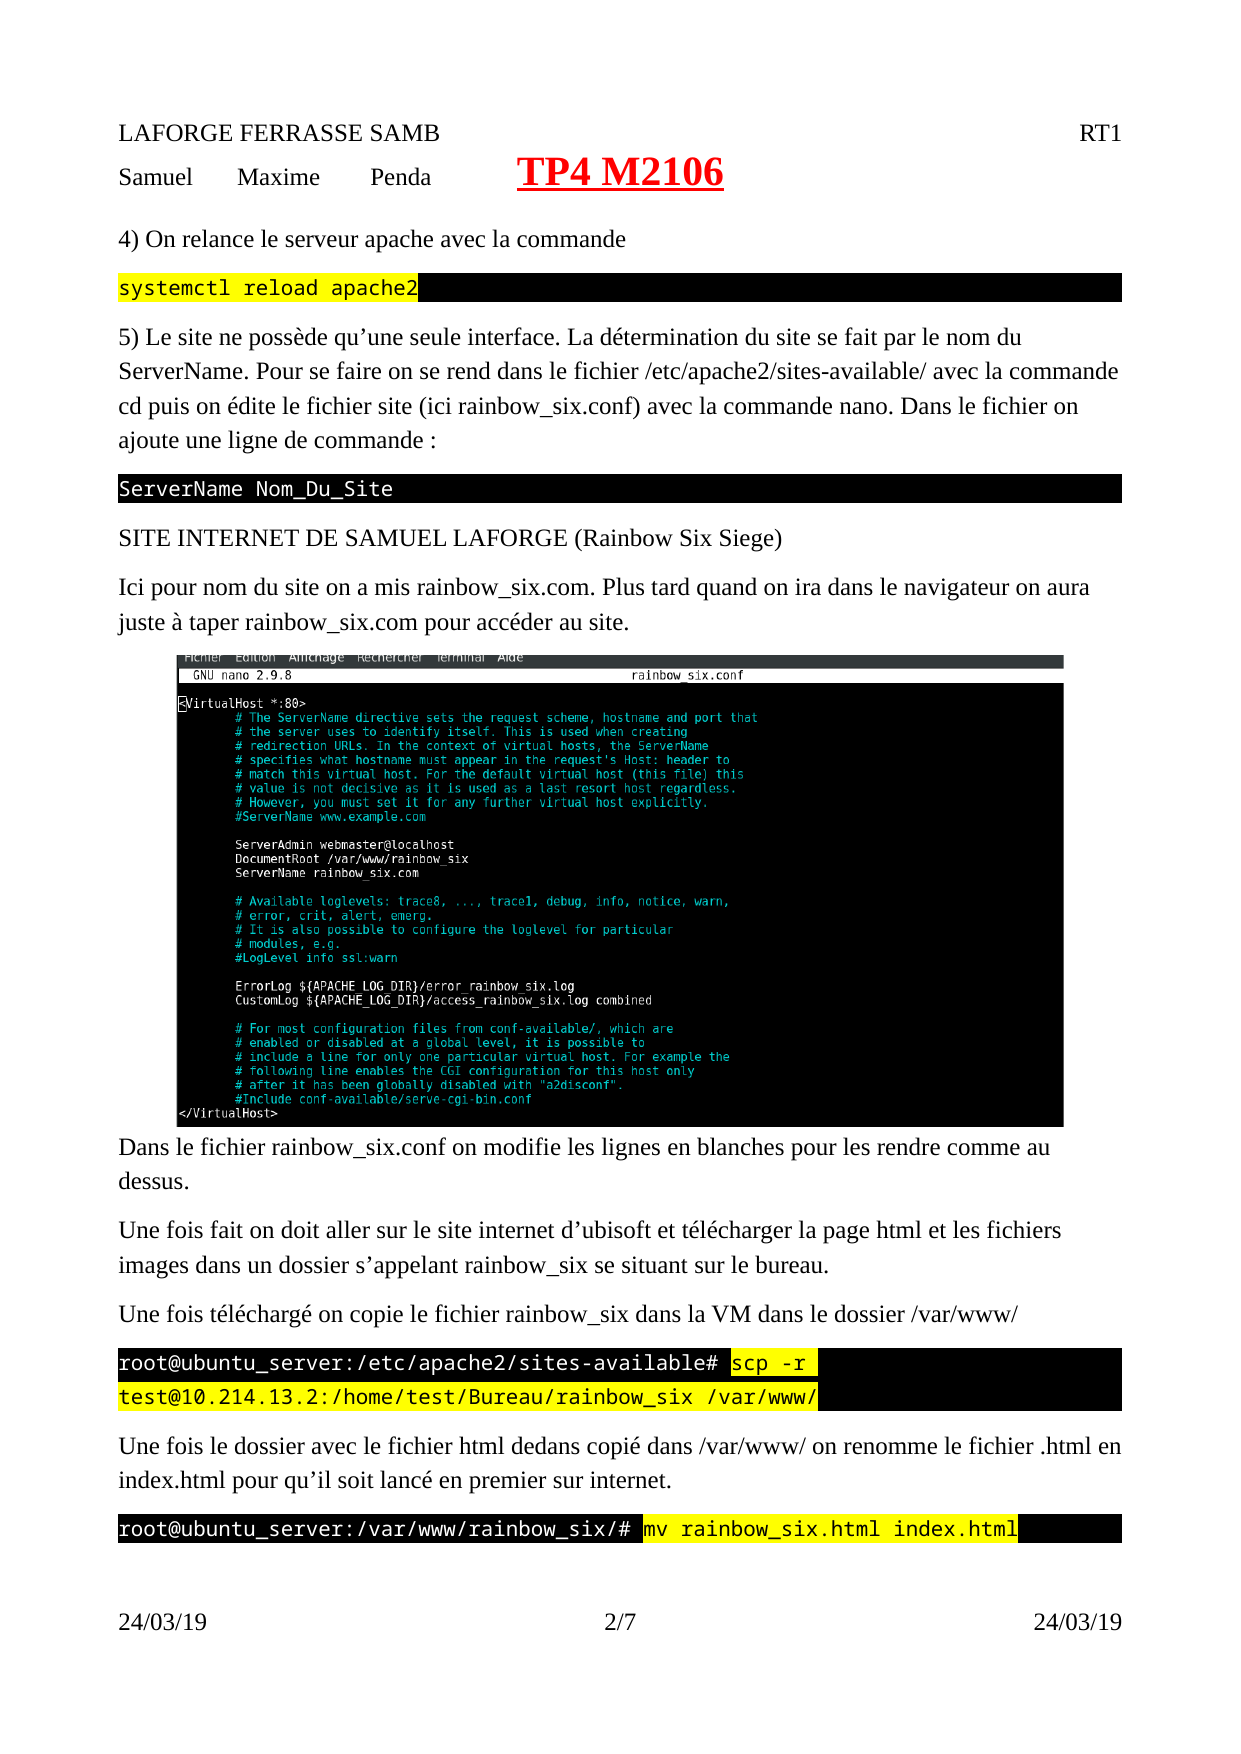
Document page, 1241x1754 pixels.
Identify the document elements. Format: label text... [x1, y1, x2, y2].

text Une fois fait on doit aller sur le site internet d’ubisoft et télécharger la page html et les fichiers images dans un dossier s’appelant rainbow_six se situant sur le bureau. [118, 1215, 1122, 1279]
text Une fois le dossier avec le fichier html dedans copié dans /var/www/ on renomme le fichier .html en index.html pour qu’il soit lancé en premier sur internet. [118, 1431, 1122, 1494]
text 5) Le site ne possède qu’une seule interface. La détermination du site se fait par le nom du ServerName. Pour se faire on se rend dans le fichier /etc/apache2/sites-available/ avec la commande cd puis on édite le fichier site (ici rainbow_six.conf) avec la commande nano. Dans le fichier on ajoute une ligne de commande : [118, 322, 1122, 454]
text ServerName Nom_Du_Site [118, 474, 1122, 503]
text Dans le fichier rainbow_six.conf on modifie les lignes en blanches pour les rendre comme au dessus. [118, 656, 1122, 1195]
text SITE INTERNET DE SAMUEL LAFORGE (Rainbow Six Siege) [118, 523, 1122, 552]
text 4) On relance le serveur apache avec la commande [118, 224, 1122, 253]
text root@ubuntu_server:/etc/apache2/sites-available# scp -r test@10.214.13.2:/home/test/Bureau/rainbow_six /var/www/ [118, 1348, 1122, 1411]
text systemctl reload apache2 [118, 273, 1122, 302]
text Ici pour nom du site on a mis rainbow_six.com. Plus tard quand on ira dans le navigateur on aura juste à taper rainbow_six.com pour accéder au site. [118, 572, 1122, 635]
picture [176, 655, 1064, 1127]
text Une fois téléchargé on copie le fichier rainbow_six dans la VM dans le dossier /var/www/ [118, 1299, 1122, 1328]
text root@ubuntu_server:/var/www/rainbow_six/# mv rainbow_six.html index.html [118, 1514, 1122, 1543]
